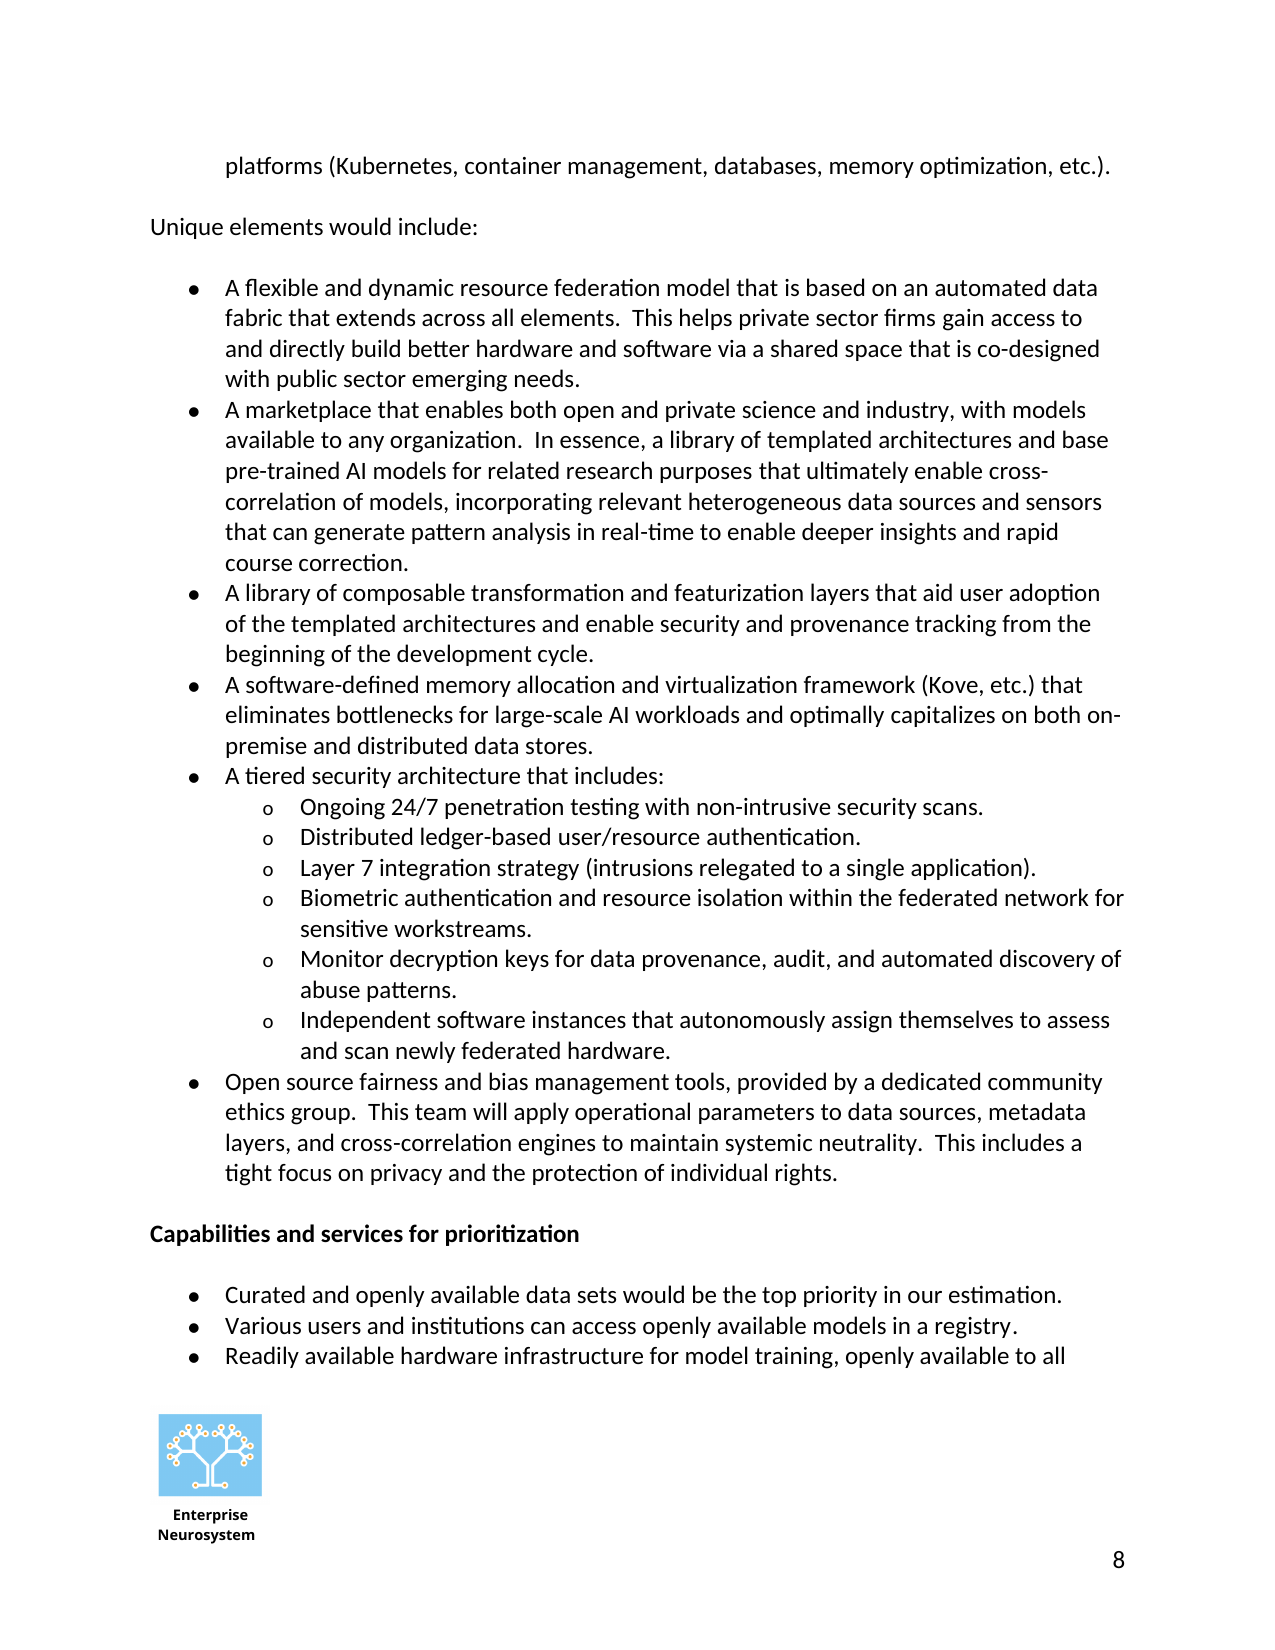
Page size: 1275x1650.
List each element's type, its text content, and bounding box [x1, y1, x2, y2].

text Unique elements would include: [150, 211, 1125, 272]
list A tiered security architecture that includes: [187, 760, 1125, 791]
list A flexible and dynamic resource federation model that is based on an automated data fabric that extends across all elements. This helps private sector firms gain access to and directly build better hardware and software via a shared space that is co-designed with public sector emerging needs. [187, 272, 1125, 394]
list Layer 7 integration strategy (intrusions relegated to a single application). [262, 852, 1125, 882]
list Open source fairness and bias management tools, provided by a dedicated community ethics group. This team will apply operational parameters to data sources, metadata layers, and cross-correlation engines to maintain systemic neutrality. This includes a tight focus on privacy and the protection of individual rights. [187, 1066, 1125, 1188]
list Curated and openly available data sets would be the top priority in our estimation. [187, 1279, 1125, 1310]
list Biometric authentication and resource isolation within the federated network for sensitive workstreams. [262, 882, 1125, 943]
list A marketplace that enables both open and private science and industry, with models available to any organization. In essence, a library of templated architectures and base pre-trained AI models for related research purposes that ultimately enable cross-correlation of models, incorporating relevant heterogeneous data sources and sensors that can generate pattern analysis in real-time to enable deeper insights and rapid course correction. [187, 394, 1125, 577]
list Distributed ledger-based user/resource authentication. [262, 821, 1125, 852]
picture [150, 1405, 271, 1505]
text Capabilities and services for prioritization [150, 1218, 1125, 1249]
list platforms (Kubernetes, container management, databases, memory optimization, etc.). [187, 150, 1125, 181]
list Monitor decryption keys for data provenance, audit, and automated discovery of abuse patterns. [262, 943, 1125, 1004]
list Readily available hardware infrastructure for model training, openly available to all [187, 1340, 1125, 1371]
list A software-defined memory allocation and virtualization framework (Kove, etc.) that eliminates bottlenecks for large-scale AI workloads and optimally capitalizes on both on-premise and distributed data stores. [187, 669, 1125, 760]
list Ongoing 24/7 penetration testing with non-intrusive security scans. [262, 791, 1125, 821]
list Various users and institutions can access openly available models in a registry. [187, 1310, 1125, 1340]
list Independent software instances that autonomously assign themselves to assess and scan newly federated hardware. [262, 1004, 1125, 1066]
list A library of composable transformation and featurization layers that aid user adoption of the templated architectures and enable security and provenance tracking from the beginning of the development cycle. [187, 577, 1125, 669]
